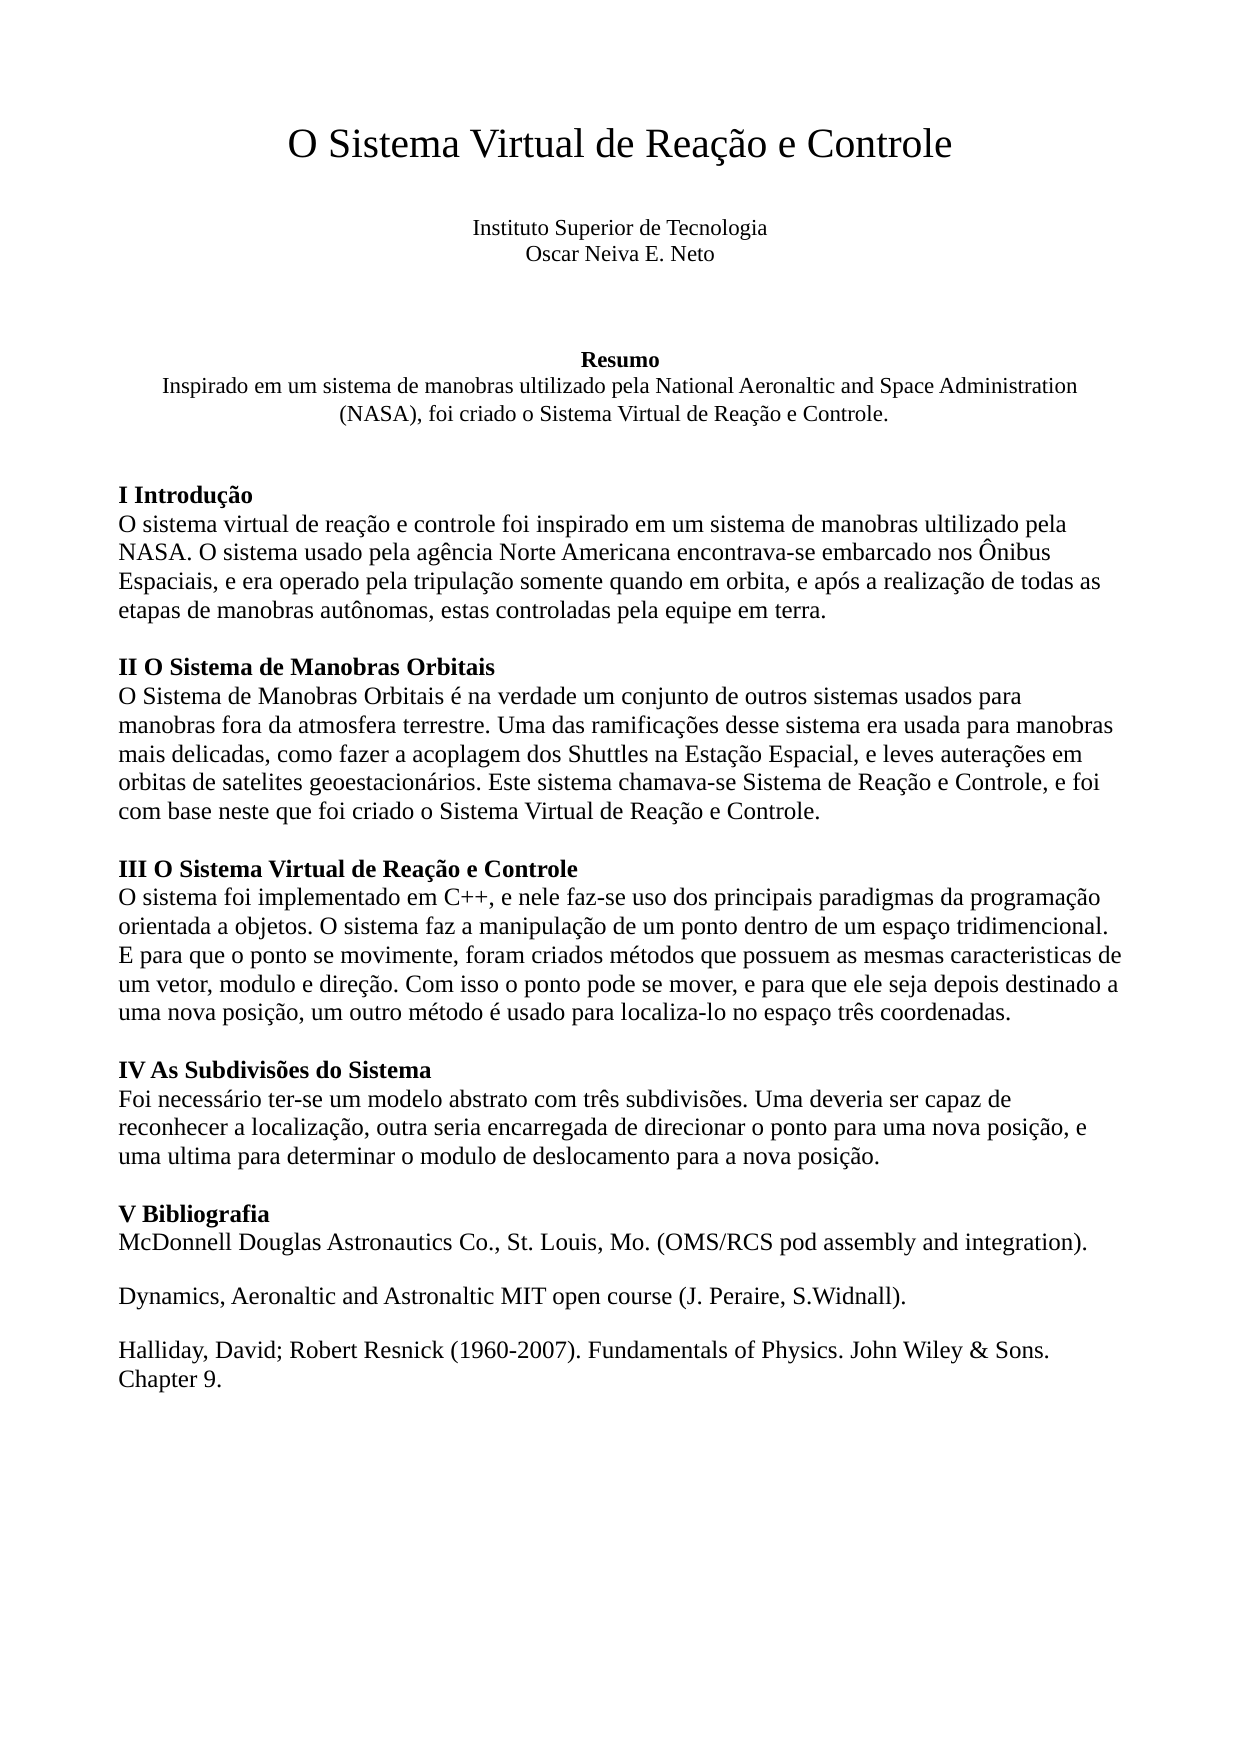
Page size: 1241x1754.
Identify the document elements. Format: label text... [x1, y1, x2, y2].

list Dynamics, Aeronaltic and Astronaltic MIT open course (J. Peraire, S.Widnall). [118, 1281, 1122, 1310]
text O Sistema Virtual de Reação e Controle [118, 118, 1122, 166]
list McDonnell Douglas Astronautics Co., St. Louis, Mo. (OMS/RCS pod assembly and integration). [118, 1227, 1122, 1256]
text III O Sistema Virtual de Reação e Controle [118, 854, 1122, 882]
list Halliday, David; Robert Resnick (1960-2007). Fundamentals of Physics. John Wiley & Sons. Chapter 9. [118, 1335, 1122, 1393]
text Instituto Superior de Tecnologia [118, 214, 1122, 240]
text O sistema virtual de reação e controle foi inspirado em um sistema de manobras ultilizado pela NASA. O sistema usado pela agência Norte Americana encontrava-se embarcado nos Ônibus Espaciais, e era operado pela tripulação somente quando em orbita, e após a realização de todas as etapas de manobras autônomas, estas controladas pela equipe em terra. [118, 509, 1122, 624]
text Resumo [118, 346, 1122, 372]
text Oscar Neiva E. Neto [118, 240, 1122, 267]
text Inspirado em um sistema de manobras ultilizado pela National Aeronaltic and Space Administration (NASA), foi criado o Sistema Virtual de Reação e Controle. [118, 372, 1122, 427]
text II O Sistema de Manobras Orbitais [118, 652, 1122, 681]
text V Bibliografia [118, 1199, 1122, 1227]
text Foi necessário ter-se um modelo abstrato com três subdivisões. Uma deveria ser capaz de reconhecer a localização, outra seria encarregada de direcionar o ponto para uma nova posição, e uma ultima para determinar o modulo de deslocamento para a nova posição. [118, 1084, 1122, 1170]
text O Sistema de Manobras Orbitais é na verdade um conjunto de outros sistemas usados para manobras fora da atmosfera terrestre. Uma das ramificações desse sistema era usada para manobras mais delicadas, como fazer a acoplagem dos Shuttles na Estação Espacial, e leves auterações em orbitas de satelites geoestacionários. Este sistema chamava-se Sistema de Reação e Controle, e foi com base neste que foi criado o Sistema Virtual de Reação e Controle. [118, 681, 1122, 825]
text O sistema foi implementado em C++, e nele faz-se uso dos principais paradigmas da programação orientada a objetos. O sistema faz a manipulação de um ponto dentro de um espaço tridimencional. E para que o ponto se movimente, foram criados métodos que possuem as mesmas caracteristicas de um vetor, modulo e direção. Com isso o ponto pode se mover, e para que ele seja depois destinado a uma nova posição, um outro método é usado para localiza-lo no espaço três coordenadas. [118, 882, 1122, 1026]
text IV As Subdivisões do Sistema [118, 1055, 1122, 1084]
text I Introdução [118, 480, 1122, 509]
